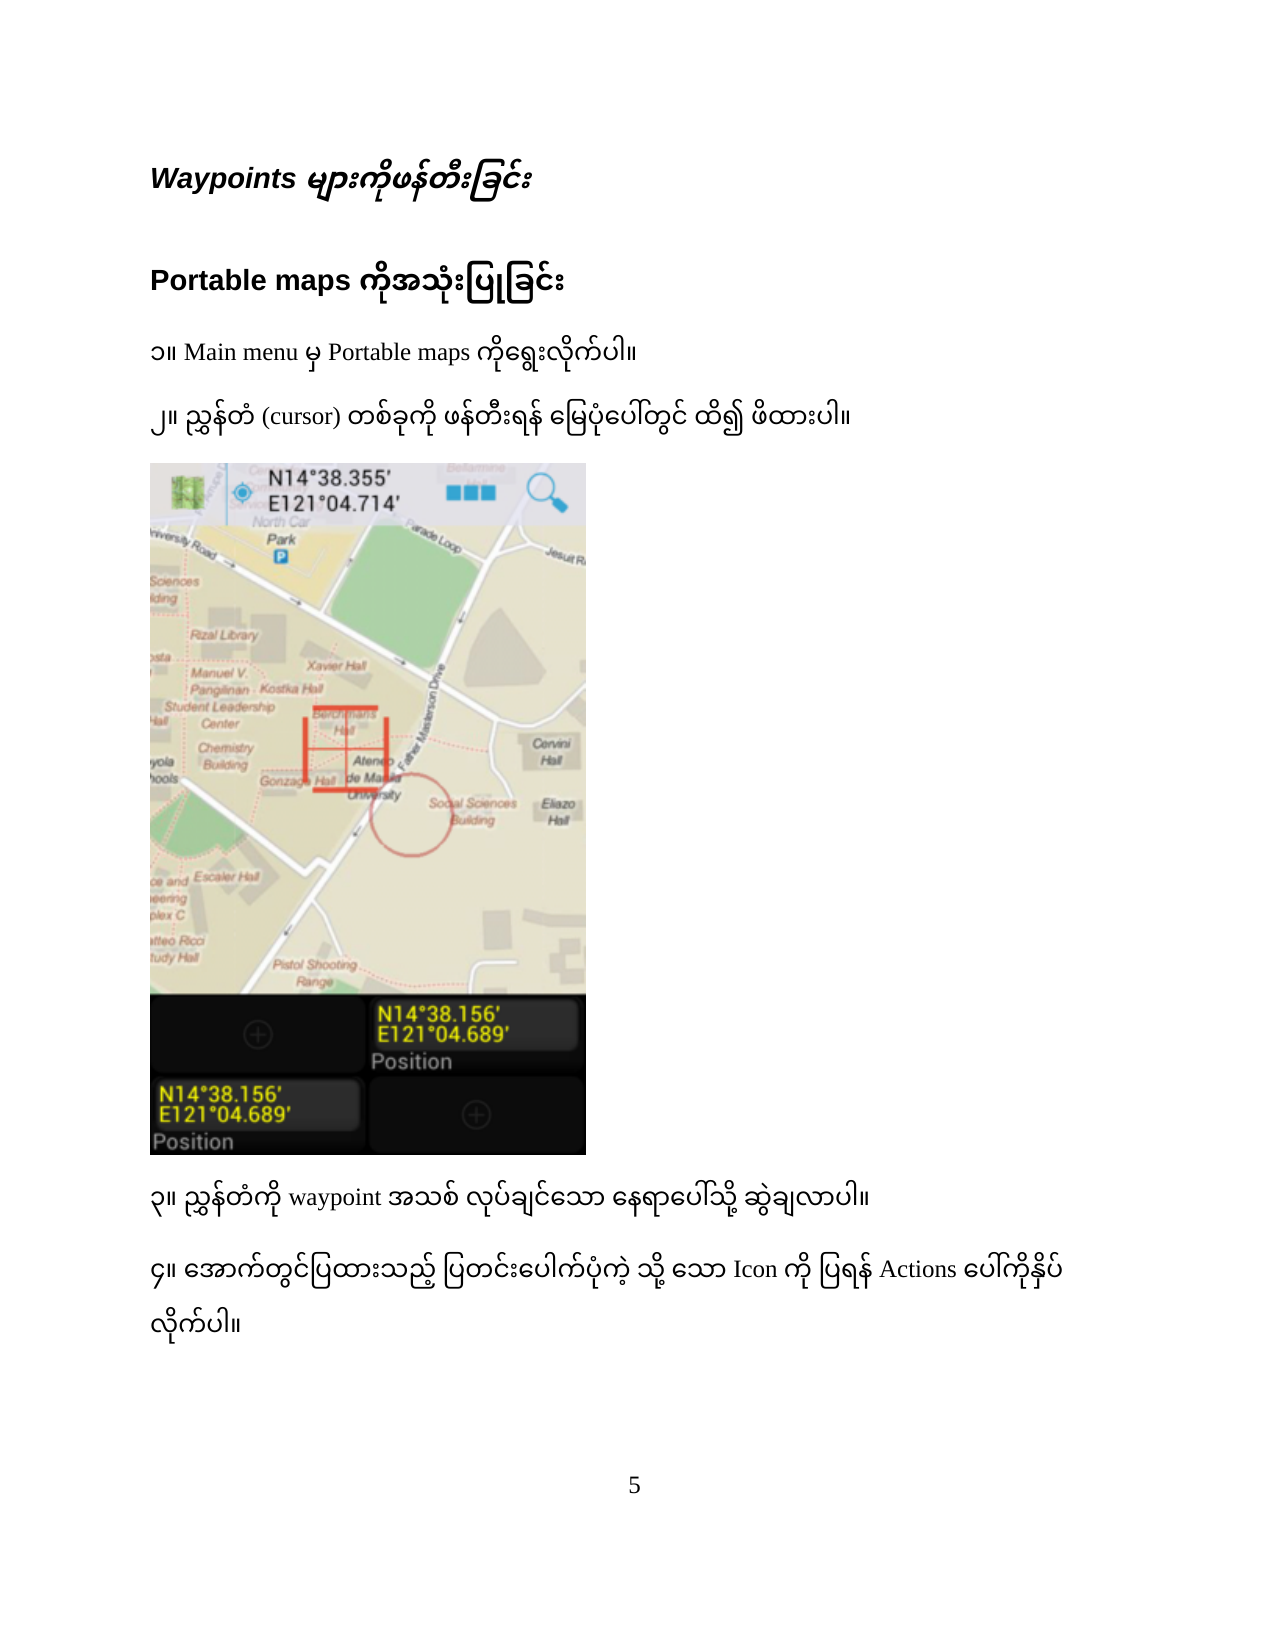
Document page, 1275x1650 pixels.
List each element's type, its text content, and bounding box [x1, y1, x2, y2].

text ၂။ ညွှန်တံ (cursor) တစ်ခုကို ဖန်တီးရန် မြေပုံပေါ်တွင် ထိ၍ ဖိထားပါ။ [150, 391, 1125, 446]
text ၄။ အောက်တွင်ပြထားသည့် ပြတင်းပေါက်ပုံကဲ့ သို့ သော Icon ကို ပြရန် Actions ပေါ်ကိုနှိပ်လိုက်ပါ။ [150, 1244, 1125, 1354]
picture [150, 463, 586, 1155]
subtitle Waypoints များကိုဖန်တီးခြင်း [150, 150, 1125, 214]
text ၁။ Main menu မှ Portable maps ကိုရွေးလိုက်ပါ။ [150, 327, 1125, 382]
subtitle Portable maps ကိုအသုံးပြုခြင်း [150, 251, 1125, 315]
text ၃။ ညွှန်တံကို waypoint အသစ် လုပ်ချင်သော နေရာပေါ်သို့ ဆွဲချလာပါ။ [150, 1172, 1125, 1227]
